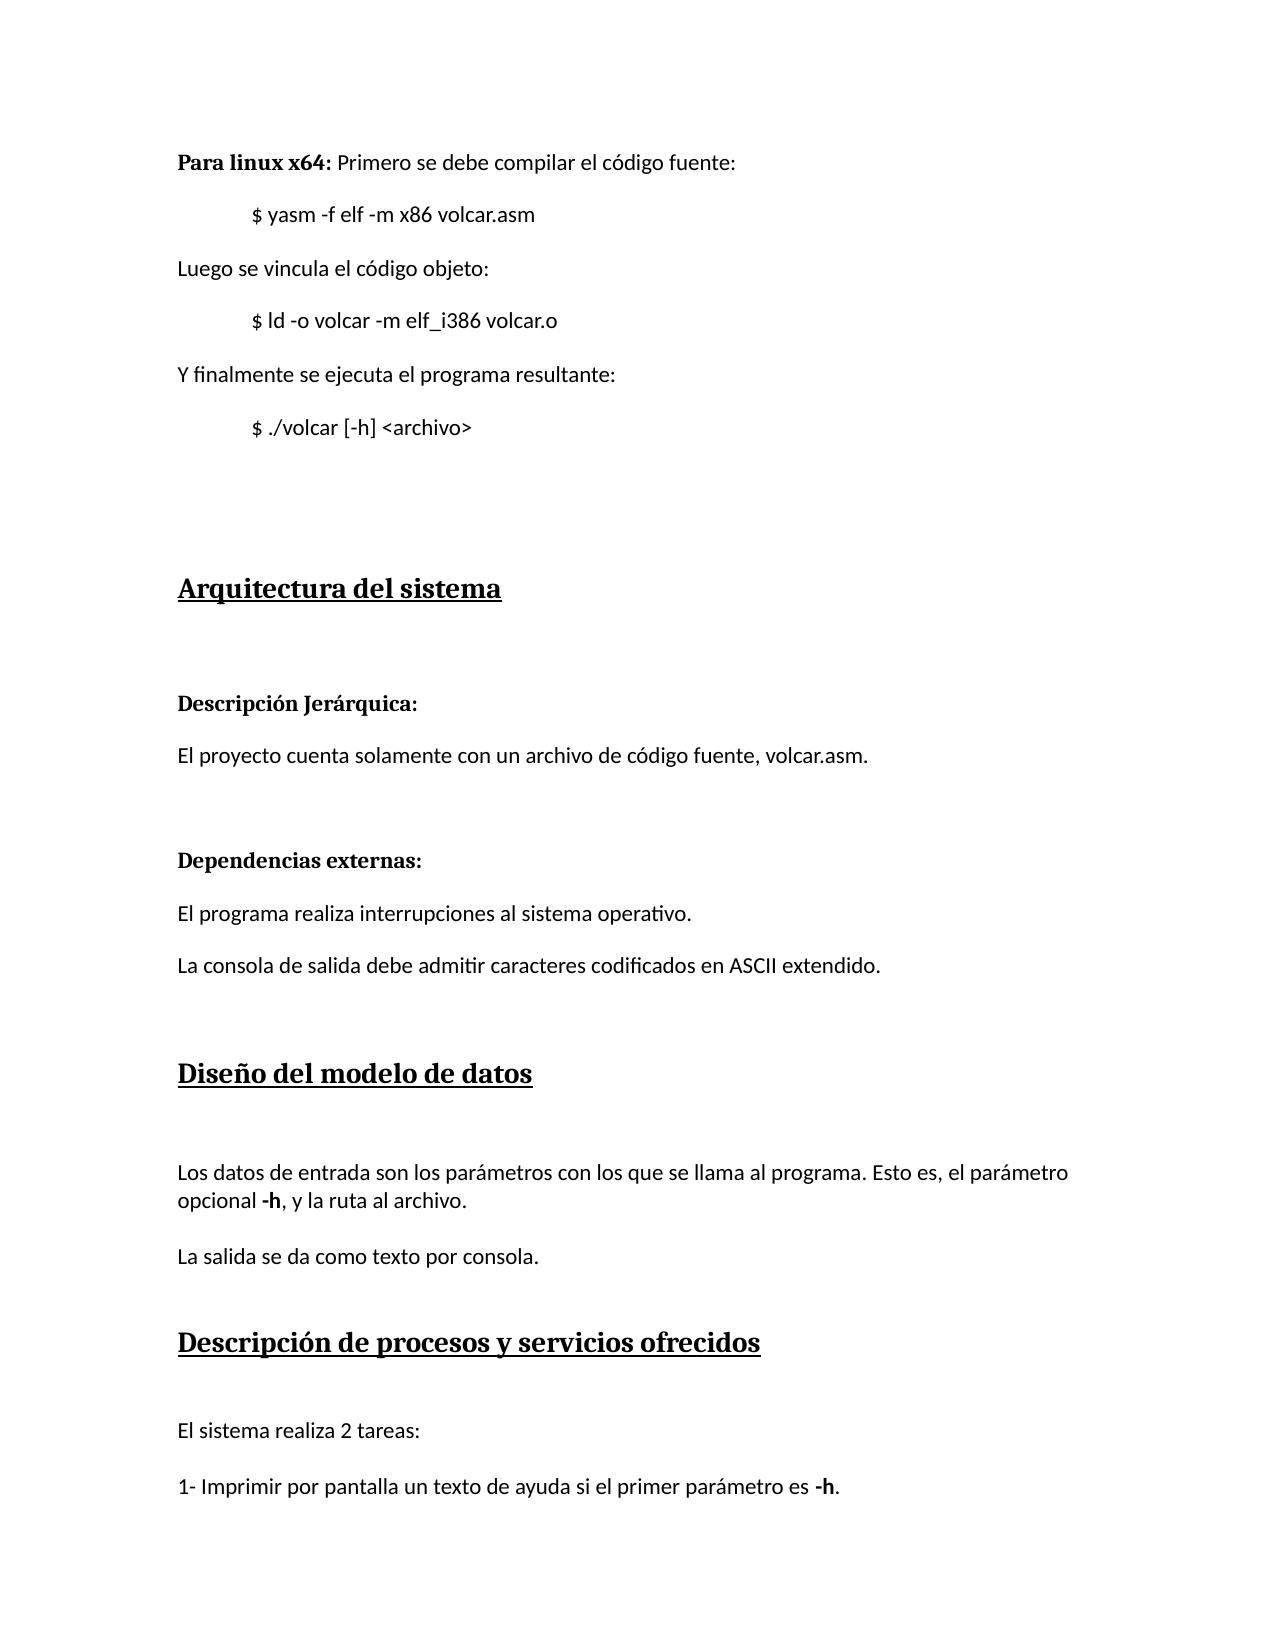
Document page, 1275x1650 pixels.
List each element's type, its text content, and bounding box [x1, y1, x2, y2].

text Diseño del modelo de datos [177, 1058, 1098, 1091]
text Descripción de procesos y servicios ofrecidos [177, 1326, 1098, 1360]
text La consola de salida debe admitir caracteres codificados en ASCII extendido. [177, 952, 1098, 980]
text $ yasm -f elf -m x86 volcar.asm [177, 201, 1098, 229]
text $ ./volcar [-h] <archivo> [177, 413, 1098, 441]
text El proyecto cuenta solamente con un archivo de código fuente, volcar.asm. [177, 742, 1098, 769]
text Los datos de entrada son los parámetros con los que se llama al programa. Esto es, el parámetro opcional -h, y la ruta al archivo. [177, 1158, 1098, 1214]
text Luego se vincula el código objeto: [177, 254, 1098, 282]
text Arquitectura del sistema [177, 572, 1098, 605]
text Para linux x64: Primero se debe compilar el código fuente: [177, 148, 1098, 176]
text El programa realiza interrupciones al sistema operativo. [177, 899, 1098, 927]
text La salida se da como texto por consola. [177, 1242, 1098, 1270]
text Dependencias externas: [177, 848, 1098, 874]
text Descripción Jerárquica: [177, 691, 1098, 717]
text Y finalmente se ejecuta el programa resultante: [177, 360, 1098, 388]
text 1- Imprimir por pantalla un texto de ayuda si el primer parámetro es -h. [177, 1472, 1098, 1500]
text El sistema realiza 2 tareas: [177, 1416, 1098, 1444]
text $ ld -o volcar -m elf_i386 volcar.o [177, 307, 1098, 335]
